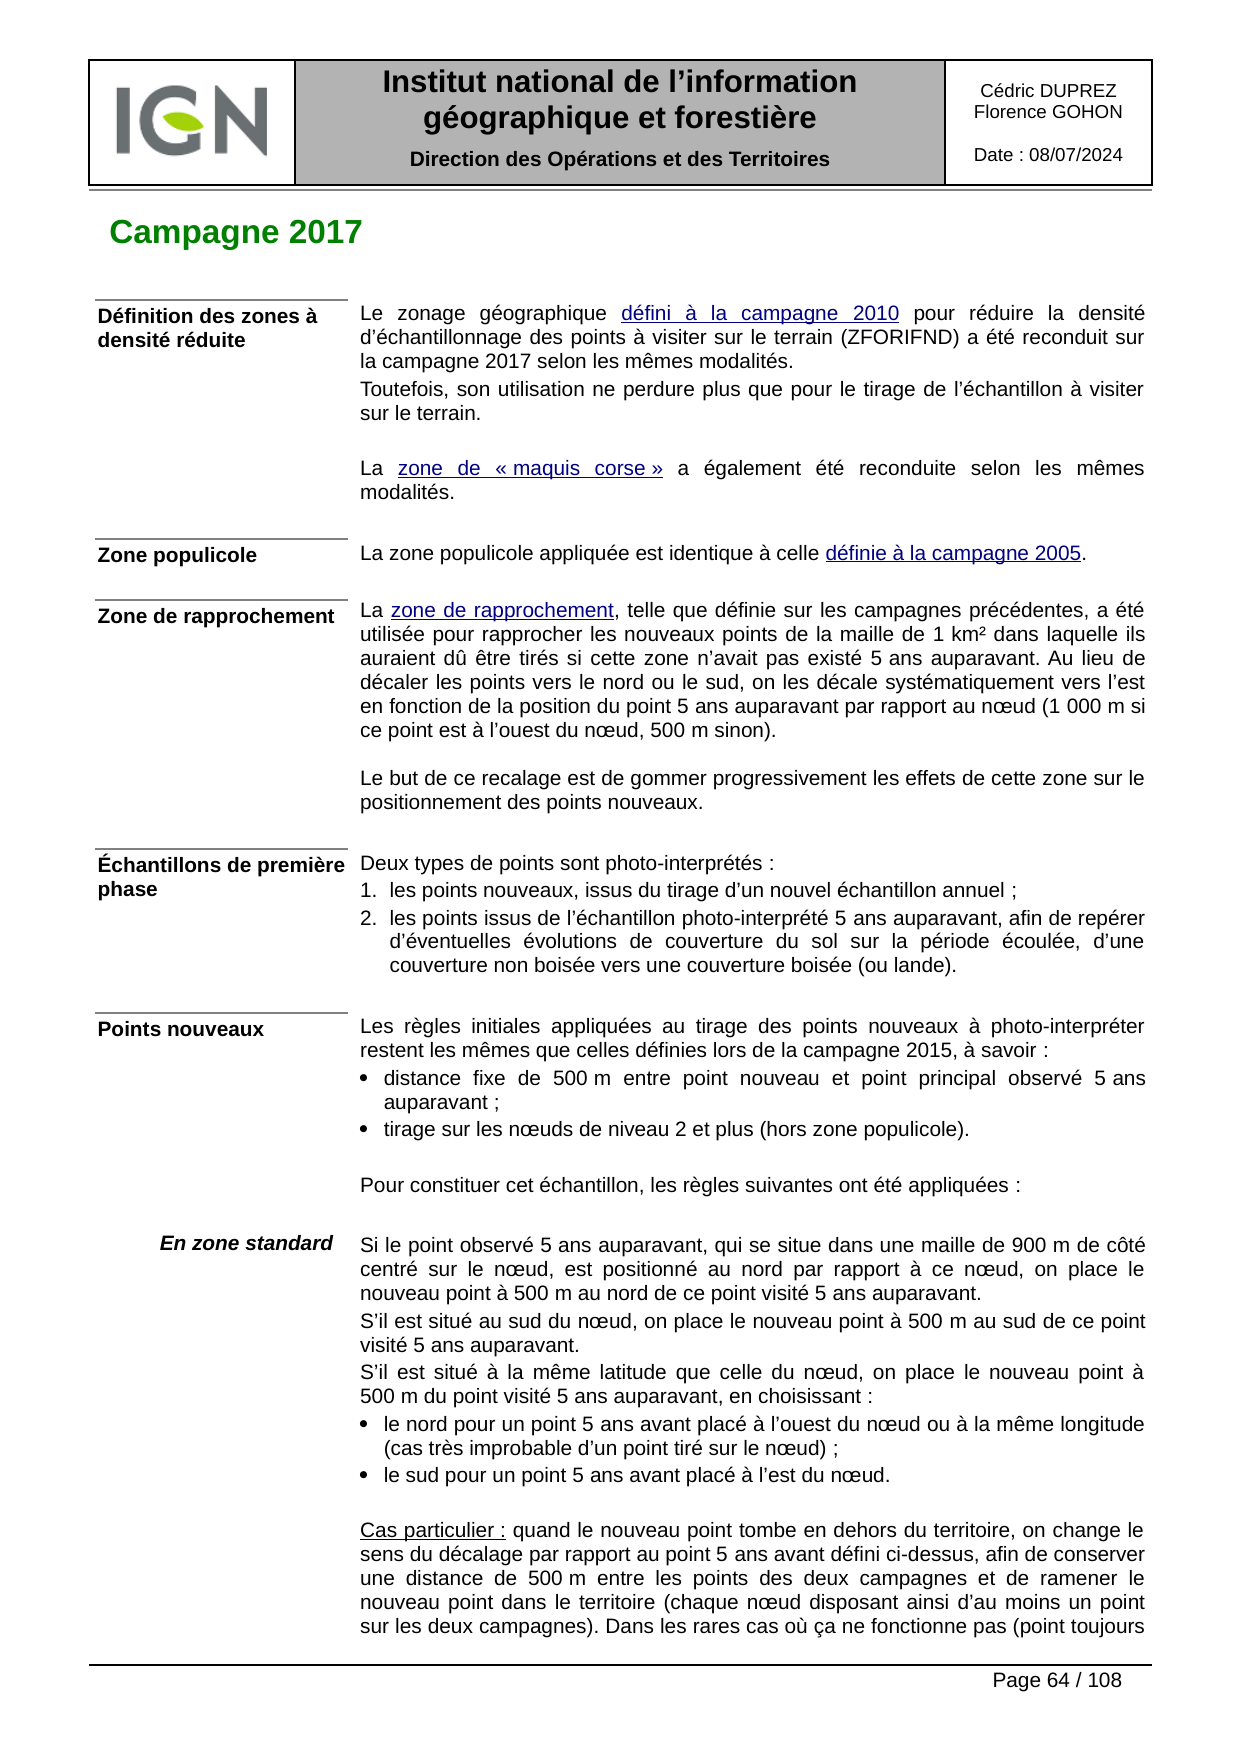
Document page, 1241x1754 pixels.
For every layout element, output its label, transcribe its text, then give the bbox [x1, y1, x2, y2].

table_cell La zone populicole appliquée est identique à celle définie à la campagne 2005. [354, 537, 1152, 598]
table_cell En zone standard [89, 1230, 354, 1644]
table_header Le zonage géographique défini à la campagne 2010 pour réduire la densité d’échantillonnage des points à visiter sur le terrain (ZFORIFND) a été reconduit sur la campagne 2017 selon les mêmes modalités. Toutefois, son utilisation ne perdure plus que pour le tirage de l’échantillon à visiter sur le terrain. La zone de « maquis corse » a également été reconduite selon les mêmes modalités. [354, 298, 1152, 537]
table_cell Zone de rapprochement [89, 598, 354, 847]
subtitle Campagne 2017 [88, 190, 1152, 271]
table_cell La zone de rapprochement, telle que définie sur les campagnes précédentes, a été utilisée pour rapprocher les nouveaux points de la maille de 1 km² dans laquelle ils auraient dû être tirés si cette zone n’avait pas existé 5 ans auparavant. Au lieu de décaler les points vers le nord ou le sud, on les décale systématiquement vers l’est en fonction de la position du point 5 ans auparavant par rapport au nœud (1 000 m si ce point est à l’ouest du nœud, 500 m sinon). Le but de ce recalage est de gommer progressivement les effets de cette zone sur le positionnement des points nouveaux. [354, 598, 1152, 847]
table_cell Si le point observé 5 ans auparavant, qui se situe dans une maille de 900 m de côté centré sur le nœud, est positionné au nord par rapport à ce nœud, on place le nouveau point à 500 m au nord de ce point visité 5 ans auparavant. S’il est situé au sud du nœud, on place le nouveau point à 500 m au sud de ce point visité 5 ans auparavant. S’il est situé à la même latitude que celle du nœud, on place le nouveau point à 500 m du point visité 5 ans auparavant, en choisissant : le nord pour un point 5 ans avant placé à l’ouest du nœud ou à la même longitude (cas très improbable d’un point tiré sur le nœud) ; le sud pour un point 5 ans avant placé à l’est du nœud. Cas particulier : quand le nouveau point tombe en dehors du territoire, on change le sens du décalage par rapport au point 5 ans avant défini ci-dessus, afin de conserver une distance de 500 m entre les points des deux campagnes et de ramener le nouveau point dans le territoire (chaque nœud disposant ainsi d’au moins un point sur les deux campagnes). Dans les rares cas où ça ne fonctionne pas (point toujours hors territoire), on positionne le nouveau point à 500 m du point précédent dans une direction aléatoire jusqu’à ce qu’il soit dans le territoire. On ajoute à chaque point un transect de 1 km de long centré sur le point, pour la recherche d’intersection avec des formations linéaires (haies et alignements d’arbres). L’azimut du transect est calculé à partir de l’abscisse et de l’ordonnée du nœud dans la grille décennale auquel est rattaché le point principal, selon la formule suivante : le signe % représente l’opération « modulo » (résultat de la division entière). [354, 1230, 1152, 1644]
table_cell Zone populicole [89, 537, 354, 598]
table_cell Deux types de points sont photo-interprétés : les points nouveaux, issus du tirage d’un nouvel échantillon annuel ; les points issus de l’échantillon photo-interprété 5 ans auparavant, afin de repérer d’éventuelles évolutions de couverture du sol sur la période écoulée, d’une couverture non boisée vers une couverture boisée (ou lande). [354, 847, 1152, 1011]
table_header Définition des zones à densité réduite [89, 298, 354, 537]
table_cell Les règles initiales appliquées au tirage des points nouveaux à photo-interpréter restent les mêmes que celles définies lors de la campagne 2015, à savoir : distance fixe de 500 m entre point nouveau et point principal observé 5 ans auparavant ; tirage sur les nœuds de niveau 2 et plus (hors zone populicole). Pour constituer cet échantillon, les règles suivantes ont été appliquées : [354, 1011, 1152, 1230]
table_cell Points nouveaux [89, 1011, 354, 1230]
picture [91, 62, 293, 180]
table_cell Échantillons de première phase [89, 847, 354, 1011]
